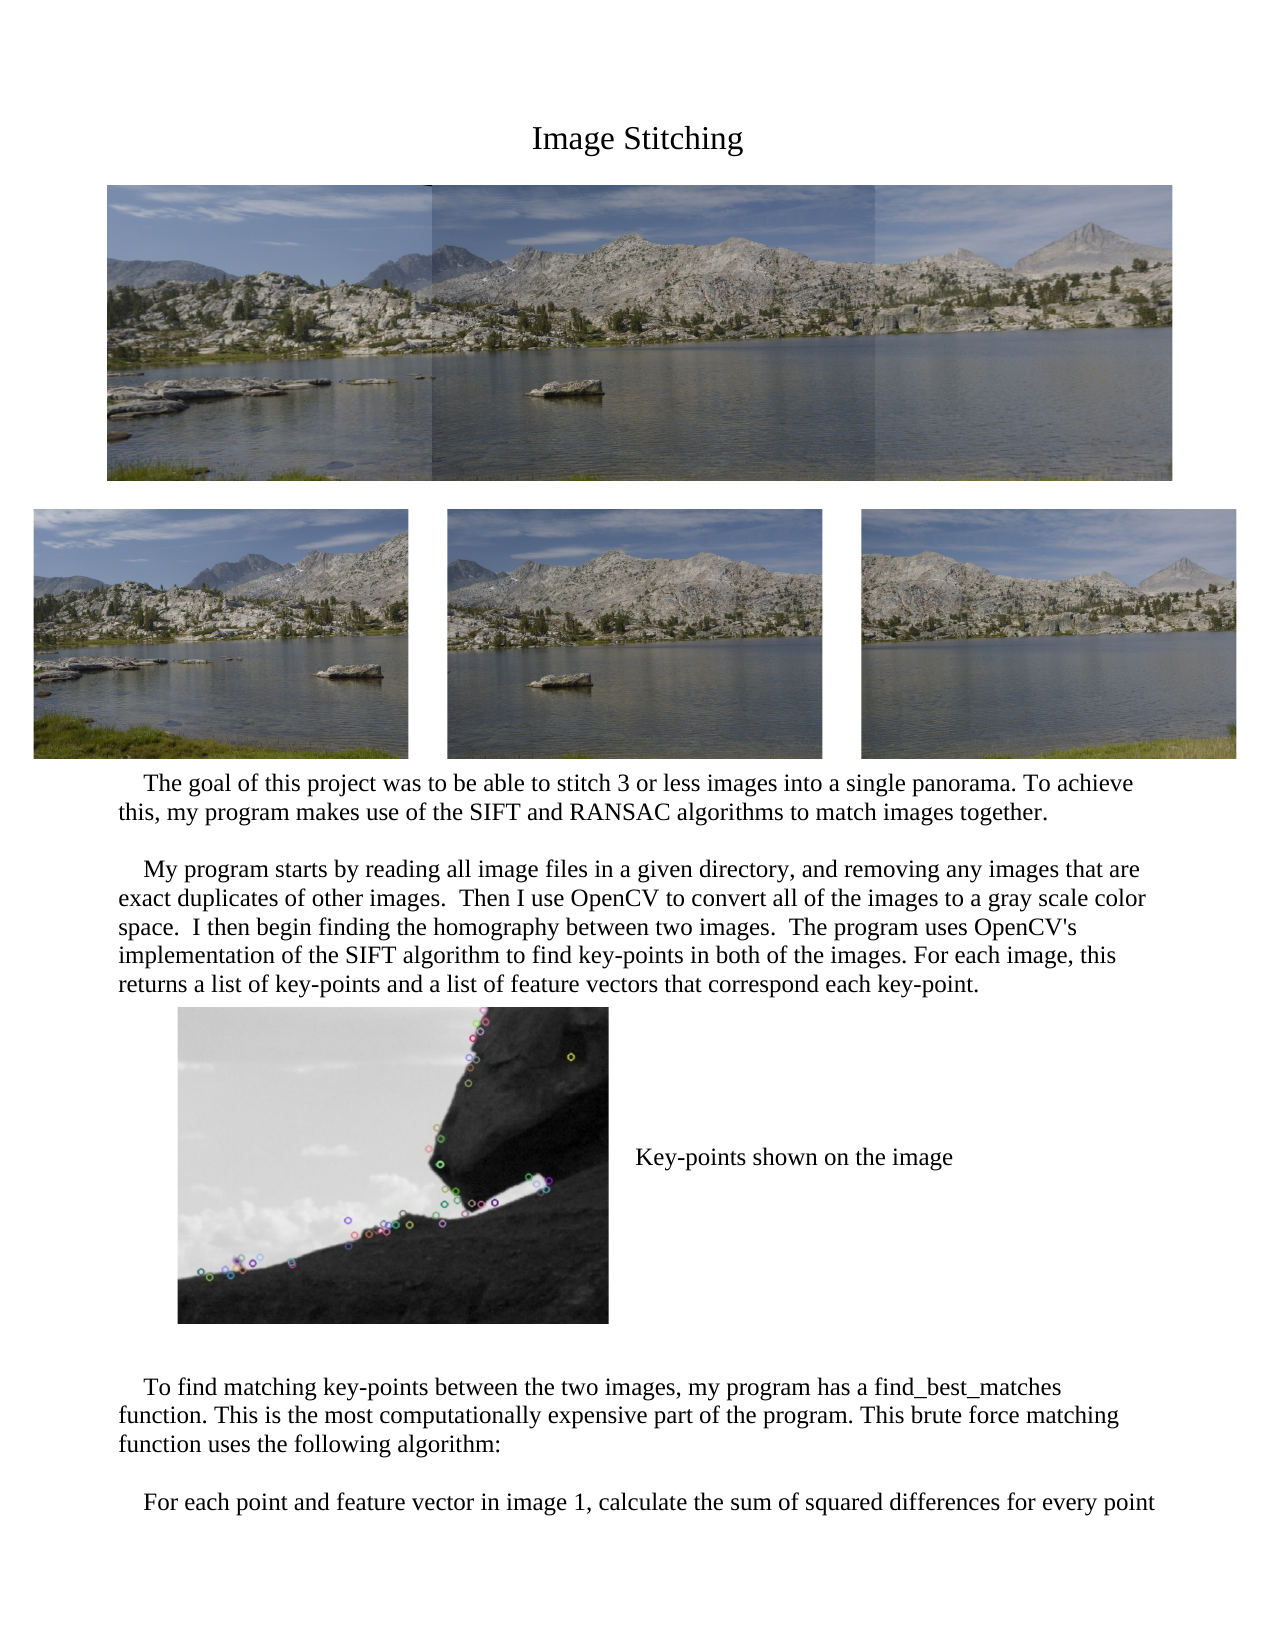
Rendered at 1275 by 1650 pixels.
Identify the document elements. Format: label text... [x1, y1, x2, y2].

picture [177, 1007, 609, 1324]
text Key-points shown on the image [609, 1142, 1157, 1170]
picture [33, 509, 409, 759]
picture [447, 509, 823, 759]
picture [107, 185, 1173, 481]
text For each point and feature vector in image 1, calculate the sum of squared differences for every point [118, 1487, 1157, 1515]
text The goal of this project was to be able to stitch 3 or less images into a single panorama. To achieve this, my program makes use of the SIFT and RANSAC algorithms to match images together. [118, 768, 1157, 825]
picture [861, 509, 1237, 759]
text My program starts by reading all image files in a given directory, and removing any images that are exact duplicates of other images. Then I use OpenCV to convert all of the images to a gray scale color space. I then begin finding the homography between two images. The program uses OpenCV's implementation of the SIFT algorithm to find key-points in both of the images. For each image, this returns a list of key-points and a list of feature vectors that correspond each key-point. [118, 854, 1157, 998]
text [118, 1142, 177, 1170]
text Image Stitching [118, 118, 1157, 156]
text To find matching key-points between the two images, my program has a find_best_matches function. This is the most computationally expensive part of the program. This brute force matching function uses the following algorithm: [118, 1372, 1157, 1458]
